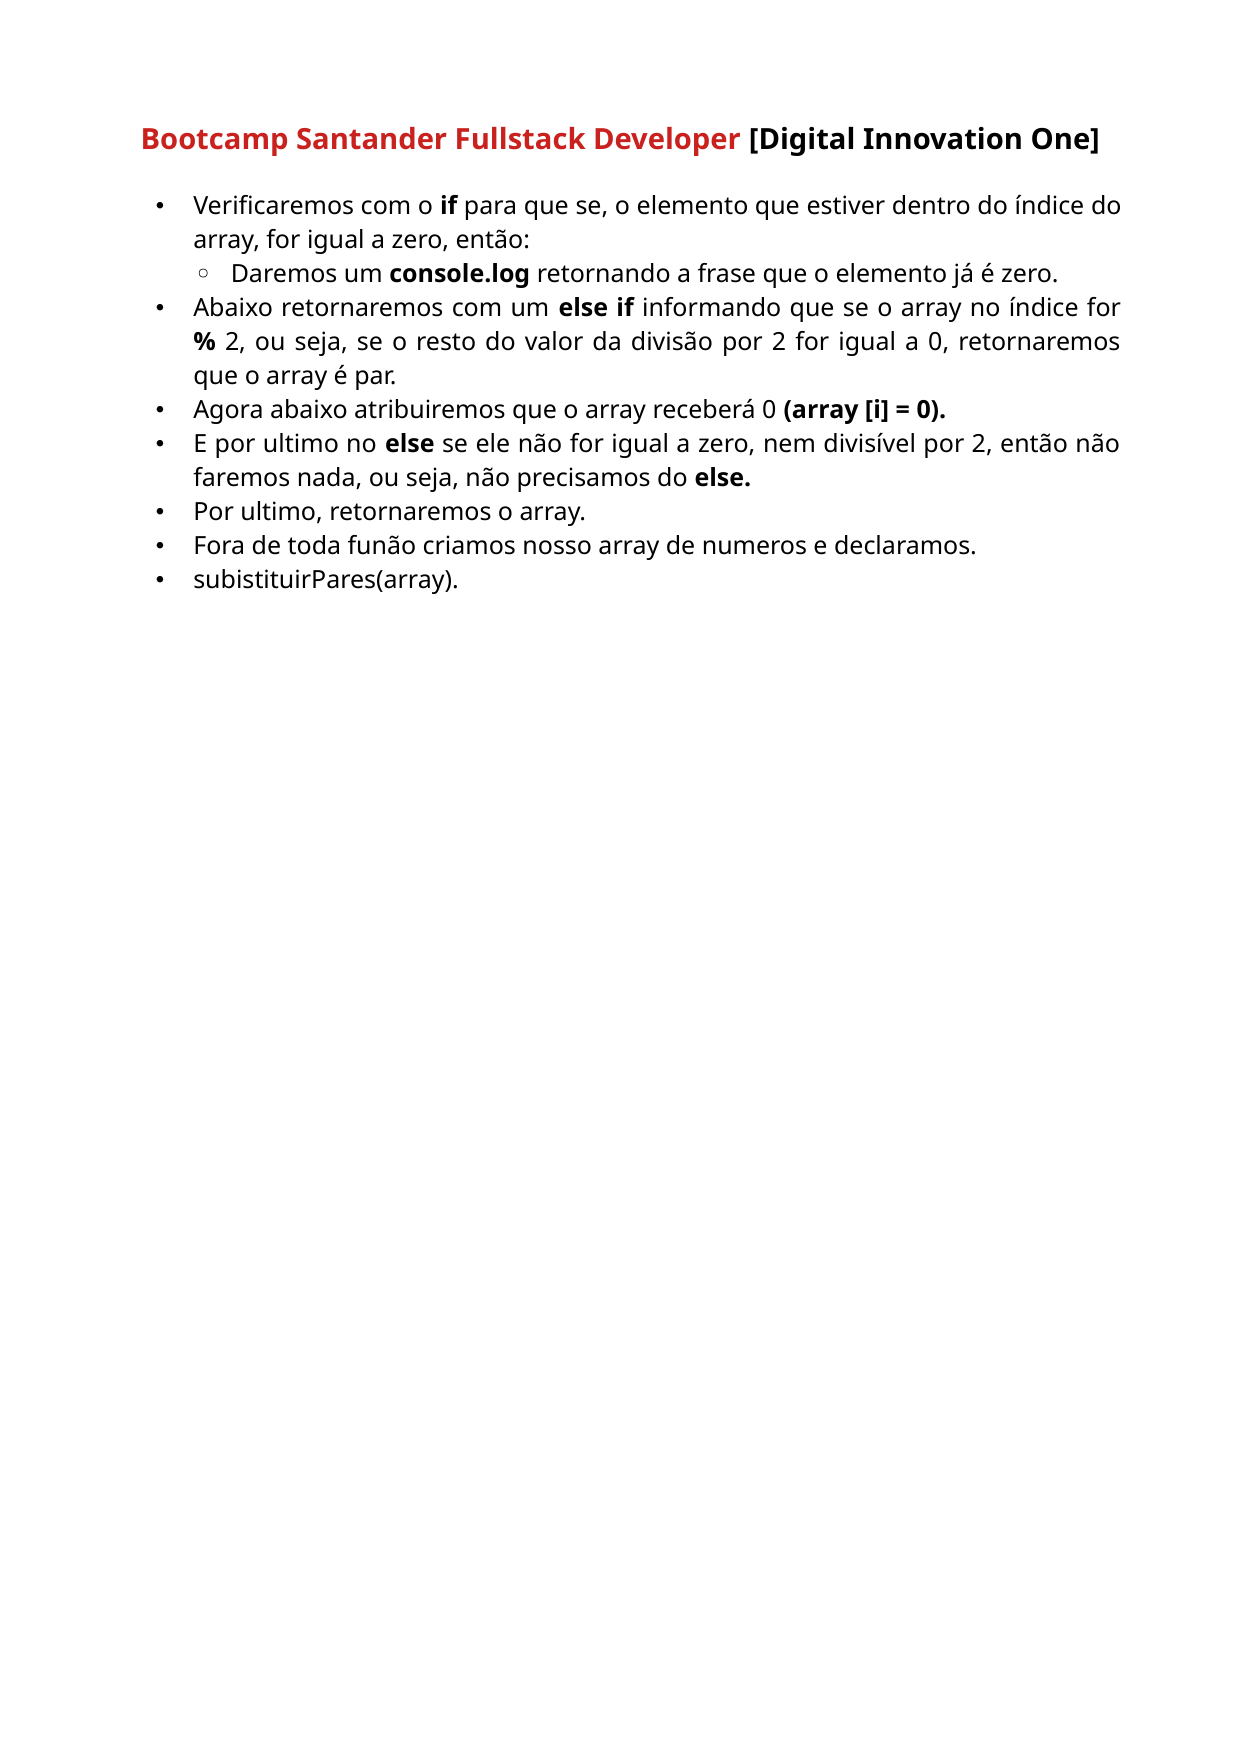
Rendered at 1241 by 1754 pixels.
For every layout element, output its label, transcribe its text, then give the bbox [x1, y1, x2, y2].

list subistituirPares(array). [156, 562, 1122, 596]
list Verificaremos com o if para que se, o elemento que estiver dentro do índice do array, for igual a zero, então: [156, 187, 1122, 255]
list Fora de toda funão criamos nosso array de numeros e declaramos. [156, 528, 1122, 562]
list Daremos um console.log retornando a frase que o elemento já é zero. [193, 255, 1122, 289]
list E por ultimo no else se ele não for igual a zero, nem divisível por 2, então não faremos nada, ou seja, não precisamos do else. [156, 426, 1122, 494]
list Por ultimo, retornaremos o array. [156, 494, 1122, 528]
list Agora abaixo atribuiremos que o array receberá 0 (array [i] = 0). [156, 392, 1122, 426]
list Abaixo retornaremos com um else if informando que se o array no índice for % 2, ou seja, se o resto do valor da divisão por 2 for igual a 0, retornaremos que o array é par. [156, 289, 1122, 392]
